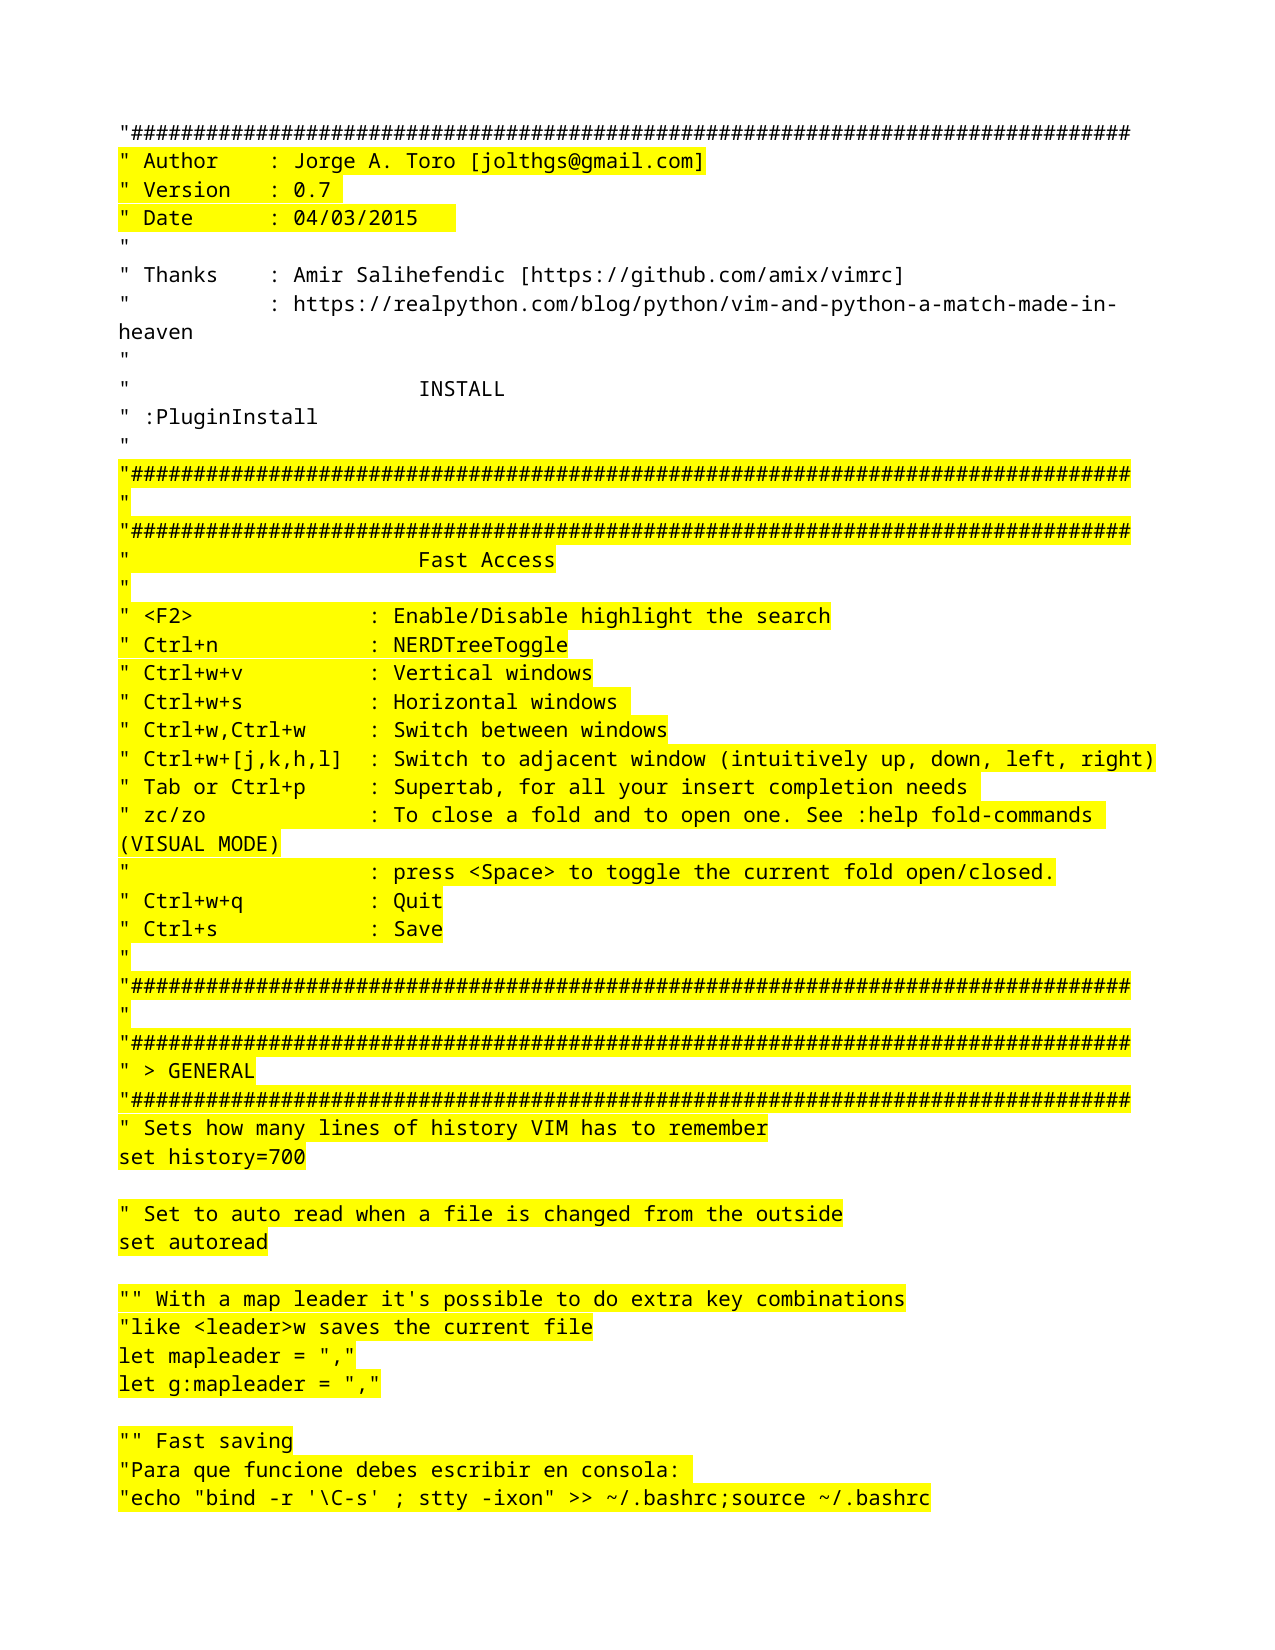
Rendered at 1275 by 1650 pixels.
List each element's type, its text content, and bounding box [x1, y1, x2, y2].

text " Set to auto read when a file is changed from the outside [118, 1199, 1157, 1227]
text " : press <Space> to toggle the current fold open/closed. [118, 857, 1157, 886]
text " Ctrl+w+s : Horizontal windows [118, 687, 1157, 715]
text "################################################################################ [118, 118, 1157, 147]
text "like <leader>w saves the current file [118, 1312, 1157, 1341]
text " Fast Access [118, 545, 1157, 573]
text let mapleader = "," [118, 1341, 1157, 1369]
text " [118, 1000, 1157, 1028]
text " Thanks : Amir Salihefendic [https://github.com/amix/vimrc] [118, 260, 1157, 289]
text "" Fast saving [118, 1426, 1157, 1455]
text " [118, 943, 1157, 971]
text set autoread [118, 1227, 1157, 1256]
text " INSTALL [118, 374, 1157, 402]
text "################################################################################ [118, 971, 1157, 1000]
text "echo "bind -r '\C-s' ; stty -ixon" >> ~/.bashrc;source ~/.bashrc [118, 1483, 1157, 1512]
text " Date : 04/03/2015 [118, 203, 1157, 232]
text " :PluginInstall [118, 402, 1157, 431]
text " [118, 232, 1157, 260]
text set history=700 [118, 1142, 1157, 1170]
text "################################################################################ [118, 1028, 1157, 1057]
text " Sets how many lines of history VIM has to remember [118, 1113, 1157, 1142]
text " Version : 0.7 [118, 175, 1157, 203]
text " <F2> : Enable/Disable highlight the search [118, 602, 1157, 630]
text " Author : Jorge A. Toro [jolthgs@gmail.com] [118, 147, 1157, 175]
text " Ctrl+s : Save [118, 914, 1157, 943]
text " Ctrl+w+q : Quit [118, 886, 1157, 914]
text " > GENERAL [118, 1057, 1157, 1085]
text "" With a map leader it's possible to do extra key combinations [118, 1284, 1157, 1312]
text "################################################################################ [118, 459, 1157, 488]
text " Ctrl+w+[j,k,h,l] : Switch to adjacent window (intuitively up, down, left, right) [118, 744, 1157, 772]
text " Ctrl+w,Ctrl+w : Switch between windows [118, 715, 1157, 744]
text " Ctrl+n : NERDTreeToggle [118, 630, 1157, 658]
text " : https://realpython.com/blog/python/vim-and-python-a-match-made-in-heaven [118, 289, 1157, 346]
text "Para que funcione debes escribir en consola: [118, 1455, 1157, 1483]
text " Tab or Ctrl+p : Supertab, for all your insert completion needs [118, 772, 1157, 801]
text " [118, 346, 1157, 374]
text let g:mapleader = "," [118, 1369, 1157, 1398]
text " zc/zo : To close a fold and to open one. See :help fold-commands (VISUAL MODE) [118, 801, 1157, 857]
text "################################################################################ [118, 516, 1157, 545]
text " [118, 488, 1157, 516]
text " [118, 431, 1157, 459]
text " Ctrl+w+v : Vertical windows [118, 658, 1157, 687]
text "################################################################################ [118, 1085, 1157, 1113]
text " [118, 573, 1157, 602]
